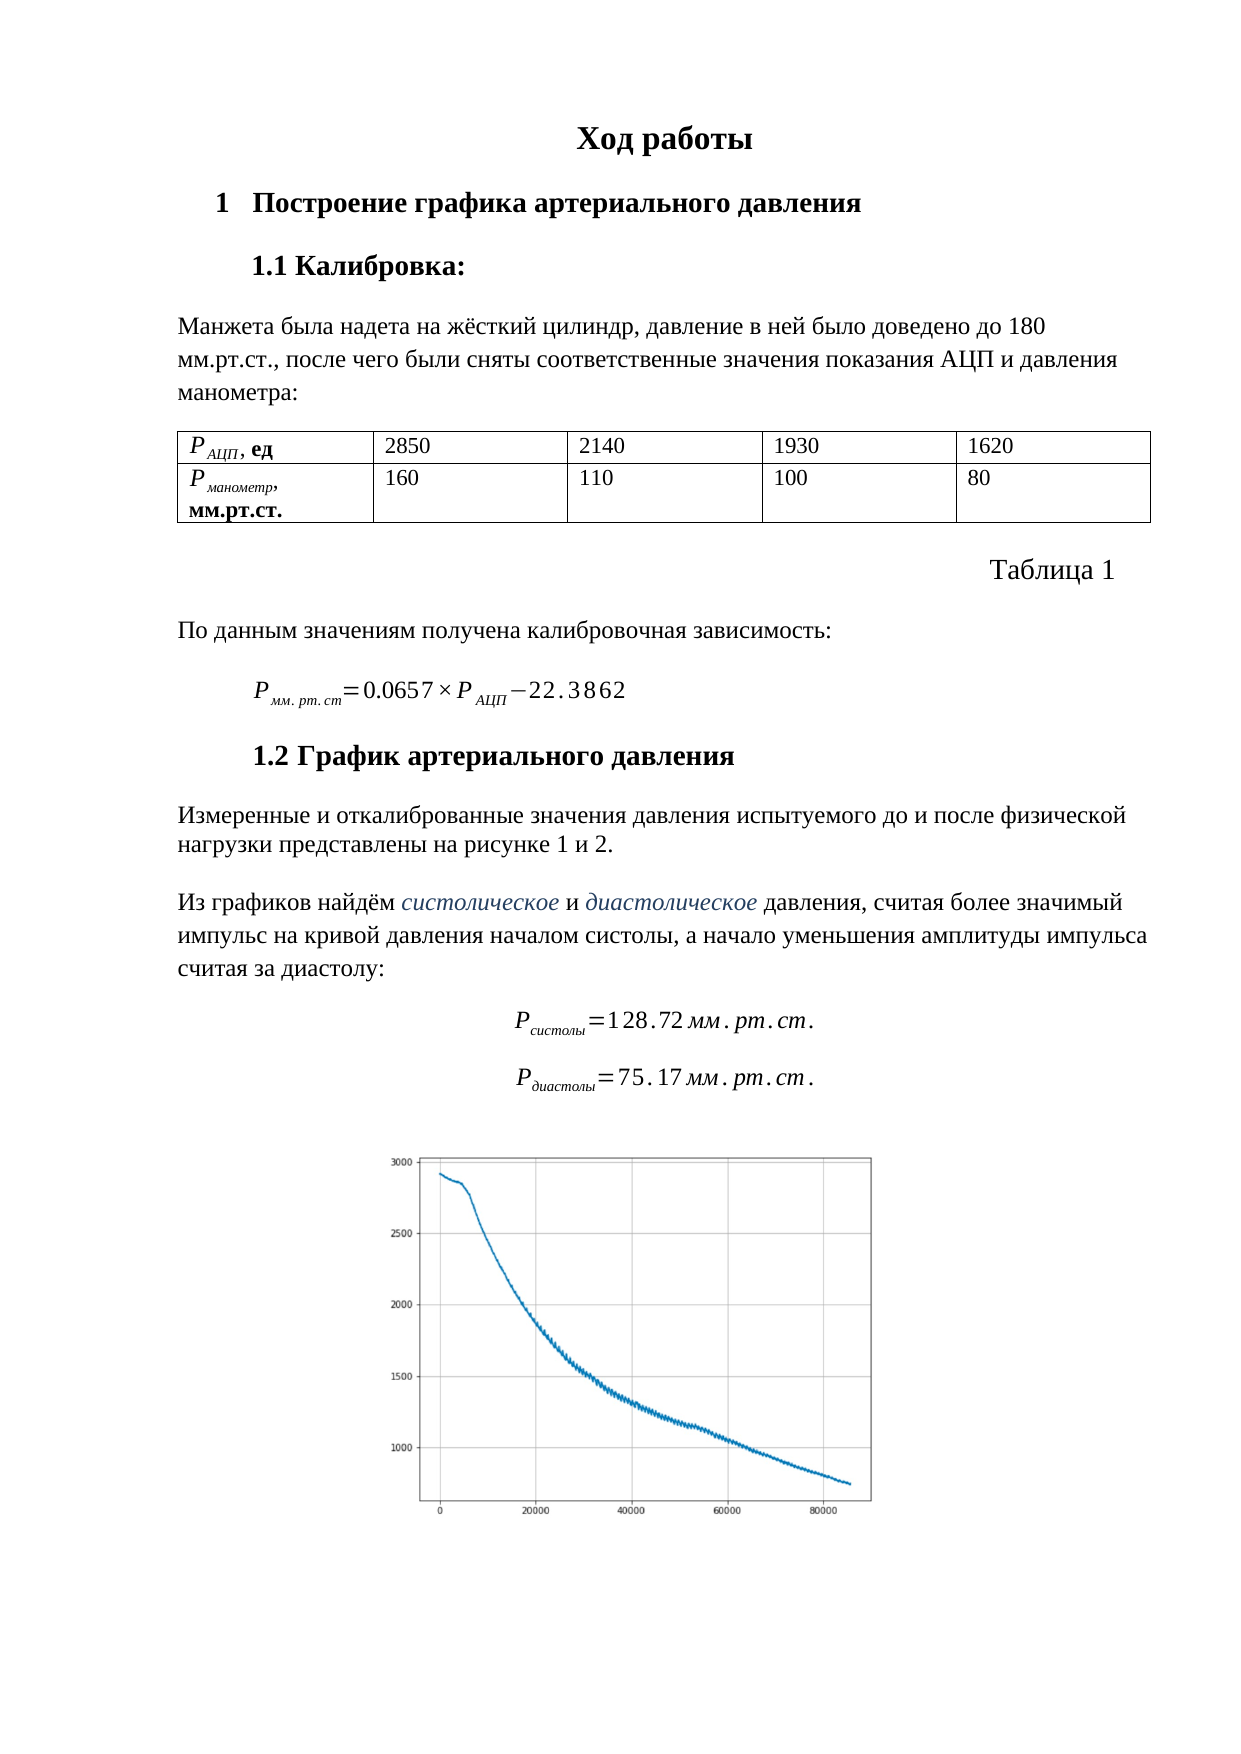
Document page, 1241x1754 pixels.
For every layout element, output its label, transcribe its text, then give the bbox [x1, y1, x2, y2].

table_cell 160 [374, 464, 567, 522]
picture [346, 1103, 929, 1557]
text Манжета была надета на жёсткий цилиндр, давление в ней было доведено до 180 мм.рт.ст., после чего были сняты соответственные значения показания АЦП и давления манометра: [177, 311, 1152, 406]
text По данным значениям получена калибровочная зависимость: [177, 615, 1152, 644]
table_header 1620 [957, 432, 1150, 463]
table_cell 100 [763, 464, 956, 522]
text Таблица 1 [252, 552, 1152, 586]
list Построение графика артериального давления [215, 186, 1152, 219]
text Из графиков найдём систолическое и диастолическое давления, считая более значимый импульс на кривой давления началом систолы, а начало уменьшения амплитуды импульса считая за диастолу: [177, 887, 1152, 982]
table_header 2850 [374, 432, 567, 463]
text Ход работы [177, 118, 1152, 156]
table_header , ед [178, 432, 373, 463]
table_cell 80 [957, 464, 1150, 522]
table_header 2140 [568, 432, 762, 463]
text 1.1 Калибровка: [215, 248, 1152, 282]
table_header 1930 [763, 432, 956, 463]
list График артериального давления [252, 738, 1152, 771]
table_cell , мм.рт.ст. [178, 464, 373, 522]
table_cell 110 [568, 464, 762, 522]
text Измеренные и откалиброванные значения давления испытуемого до и после физической нагрузки представлены на рисунке 1 и 2. [177, 800, 1152, 858]
